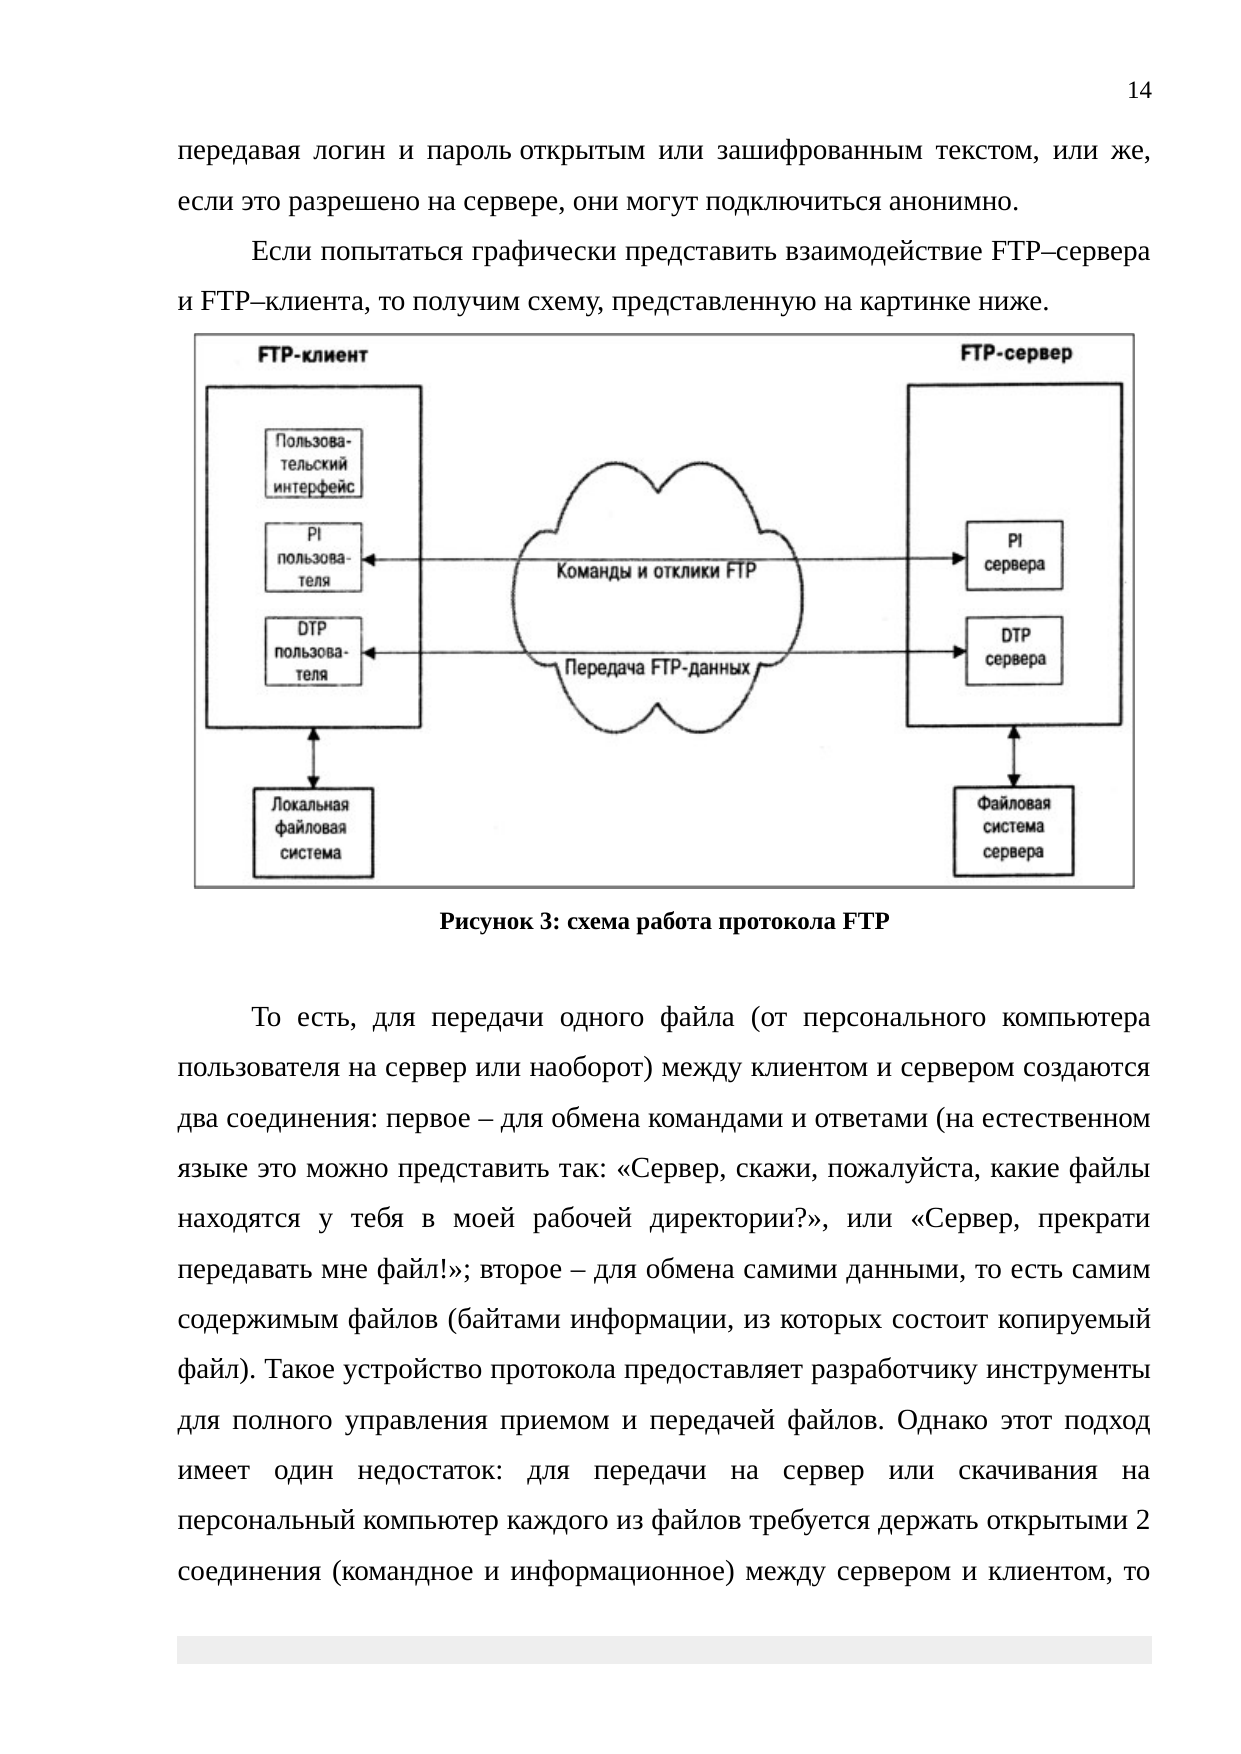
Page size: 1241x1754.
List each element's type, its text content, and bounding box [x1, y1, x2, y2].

text Рисунок 3: схема работа протокола FTP [177, 906, 1152, 934]
text передавая логин и пароль открытым или зашифрованным текстом, или же, если это разрешено на сервере, они могут подключиться анонимно. [177, 132, 1152, 216]
text То есть, для передачи одного файла (от персонального компьютера пользователя на сервер или наоборот) между клиентом и сервером создаются два соединения: первое – для обмена командами и ответами (на естественном языке это можно представить так: «Сервер, скажи, пожалуйста, какие файлы находятся у тебя в моей рабочей директории?», или «Сервер, прекрати передавать мне файл!»; второе – для обмена самими данными, то есть самим содержимым файлов (байтами информации, из которых состоит копируемый файл). Такое устройство протокола предоставляет разработчику инструменты для полного управления приемом и передачей файлов. Однако этот подход имеет один недостаток: для передачи на сервер или скачивания на персональный компьютер каждого из файлов требуется держать открытыми 2 соединения (командное и информационное) между сервером и клиентом, то [177, 999, 1152, 1586]
text Если попытаться графически представить взаимодействие FTP–сервера и FTP–клиента, то получим схему, представленную на картинке ниже. [177, 233, 1152, 317]
